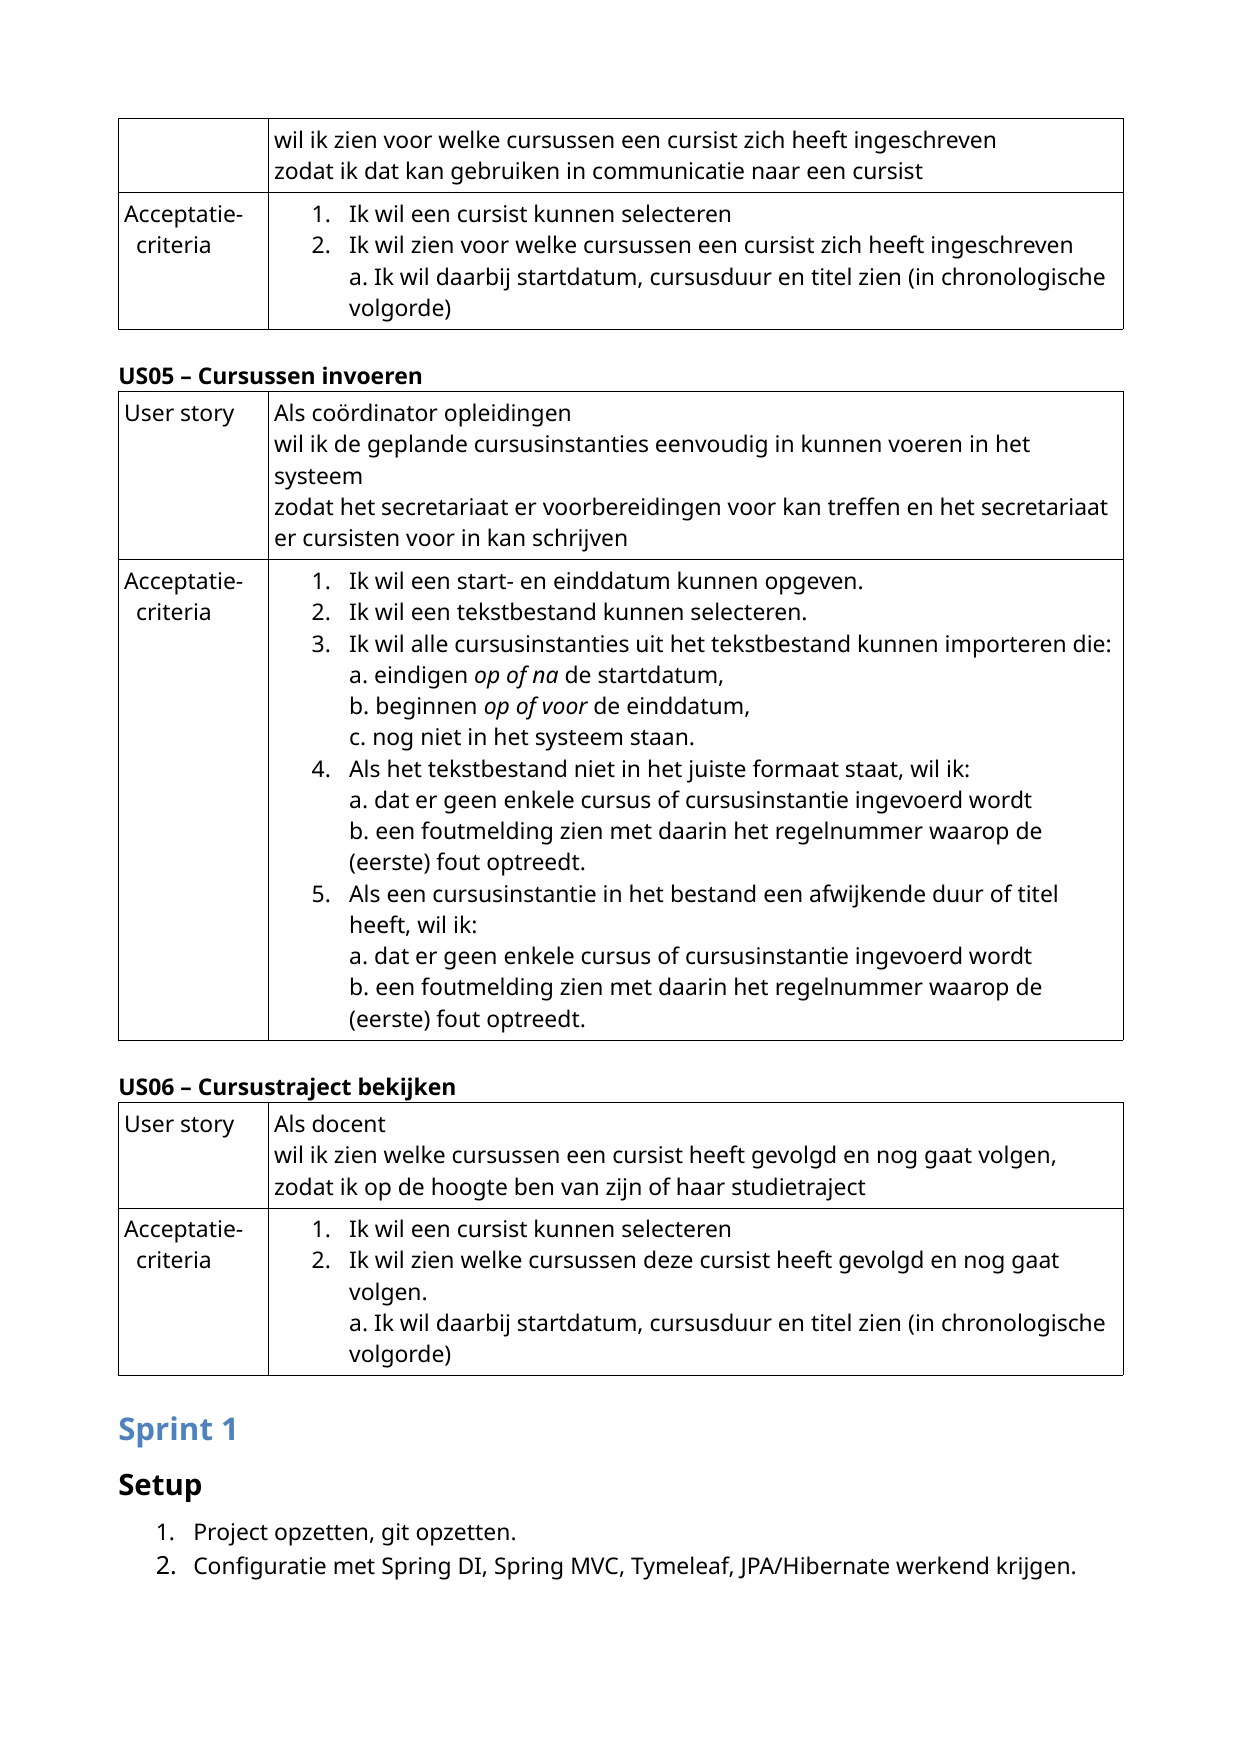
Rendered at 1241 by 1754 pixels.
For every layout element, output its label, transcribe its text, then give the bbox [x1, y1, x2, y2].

list Configuratie met Spring DI, Spring MVC, Tymeleaf, JPA/Hibernate werkend krijgen. [156, 1547, 1122, 1582]
table_header [119, 119, 268, 192]
subtitle Sprint 1 [118, 1407, 1122, 1449]
list Project opzetten, git opzetten. [156, 1516, 1122, 1547]
table_cell Acceptatie- criteria [119, 193, 268, 329]
table_header User story [119, 392, 268, 559]
table_header User story [119, 1103, 268, 1207]
text US05 – Cursussen invoeren [118, 360, 1122, 391]
table_cell Acceptatie- criteria [119, 1209, 268, 1375]
table_cell Ik wil een cursist kunnen selecteren Ik wil zien voor welke cursussen een cursist zich heeft ingeschreven a. Ik wil daarbij startdatum, cursusduur en titel zien (in chronologische volgorde) [269, 193, 1123, 329]
table_cell Ik wil een cursist kunnen selecteren Ik wil zien welke cursussen deze cursist heeft gevolgd en nog gaat volgen. a. Ik wil daarbij startdatum, cursusduur en titel zien (in chronologische volgorde) [269, 1209, 1123, 1375]
text US06 – Cursustraject bekijken [118, 1071, 1122, 1102]
table_cell Ik wil een start- en einddatum kunnen opgeven. Ik wil een tekstbestand kunnen selecteren. Ik wil alle cursusinstanties uit het tekstbestand kunnen importeren die: a. eindigen op of na de startdatum, b. beginnen op of voor de einddatum, c. nog niet in het systeem staan. Als het tekstbestand niet in het juiste formaat staat, wil ik: a. dat er geen enkele cursus of cursusinstantie ingevoerd wordt b. een foutmelding zien met daarin het regelnummer waarop de (eerste) fout optreedt. Als een cursusinstantie in het bestand een afwijkende duur of titel heeft, wil ik: a. dat er geen enkele cursus of cursusinstantie ingevoerd wordt b. een foutmelding zien met daarin het regelnummer waarop de (eerste) fout optreedt. [269, 560, 1123, 1039]
subtitle Setup [118, 1464, 1122, 1504]
table_header Als coördinator opleidingen wil ik de geplande cursusinstanties eenvoudig in kunnen voeren in het systeem zodat het secretariaat er voorbereidingen voor kan treffen en het secretariaat er cursisten voor in kan schrijven [269, 392, 1123, 559]
table_cell Acceptatie- criteria [119, 560, 268, 1039]
table_header Als docent wil ik zien welke cursussen een cursist heeft gevolgd en nog gaat volgen, zodat ik op de hoogte ben van zijn of haar studietraject [269, 1103, 1123, 1207]
table_header wil ik zien voor welke cursussen een cursist zich heeft ingeschreven zodat ik dat kan gebruiken in communicatie naar een cursist [269, 119, 1123, 192]
